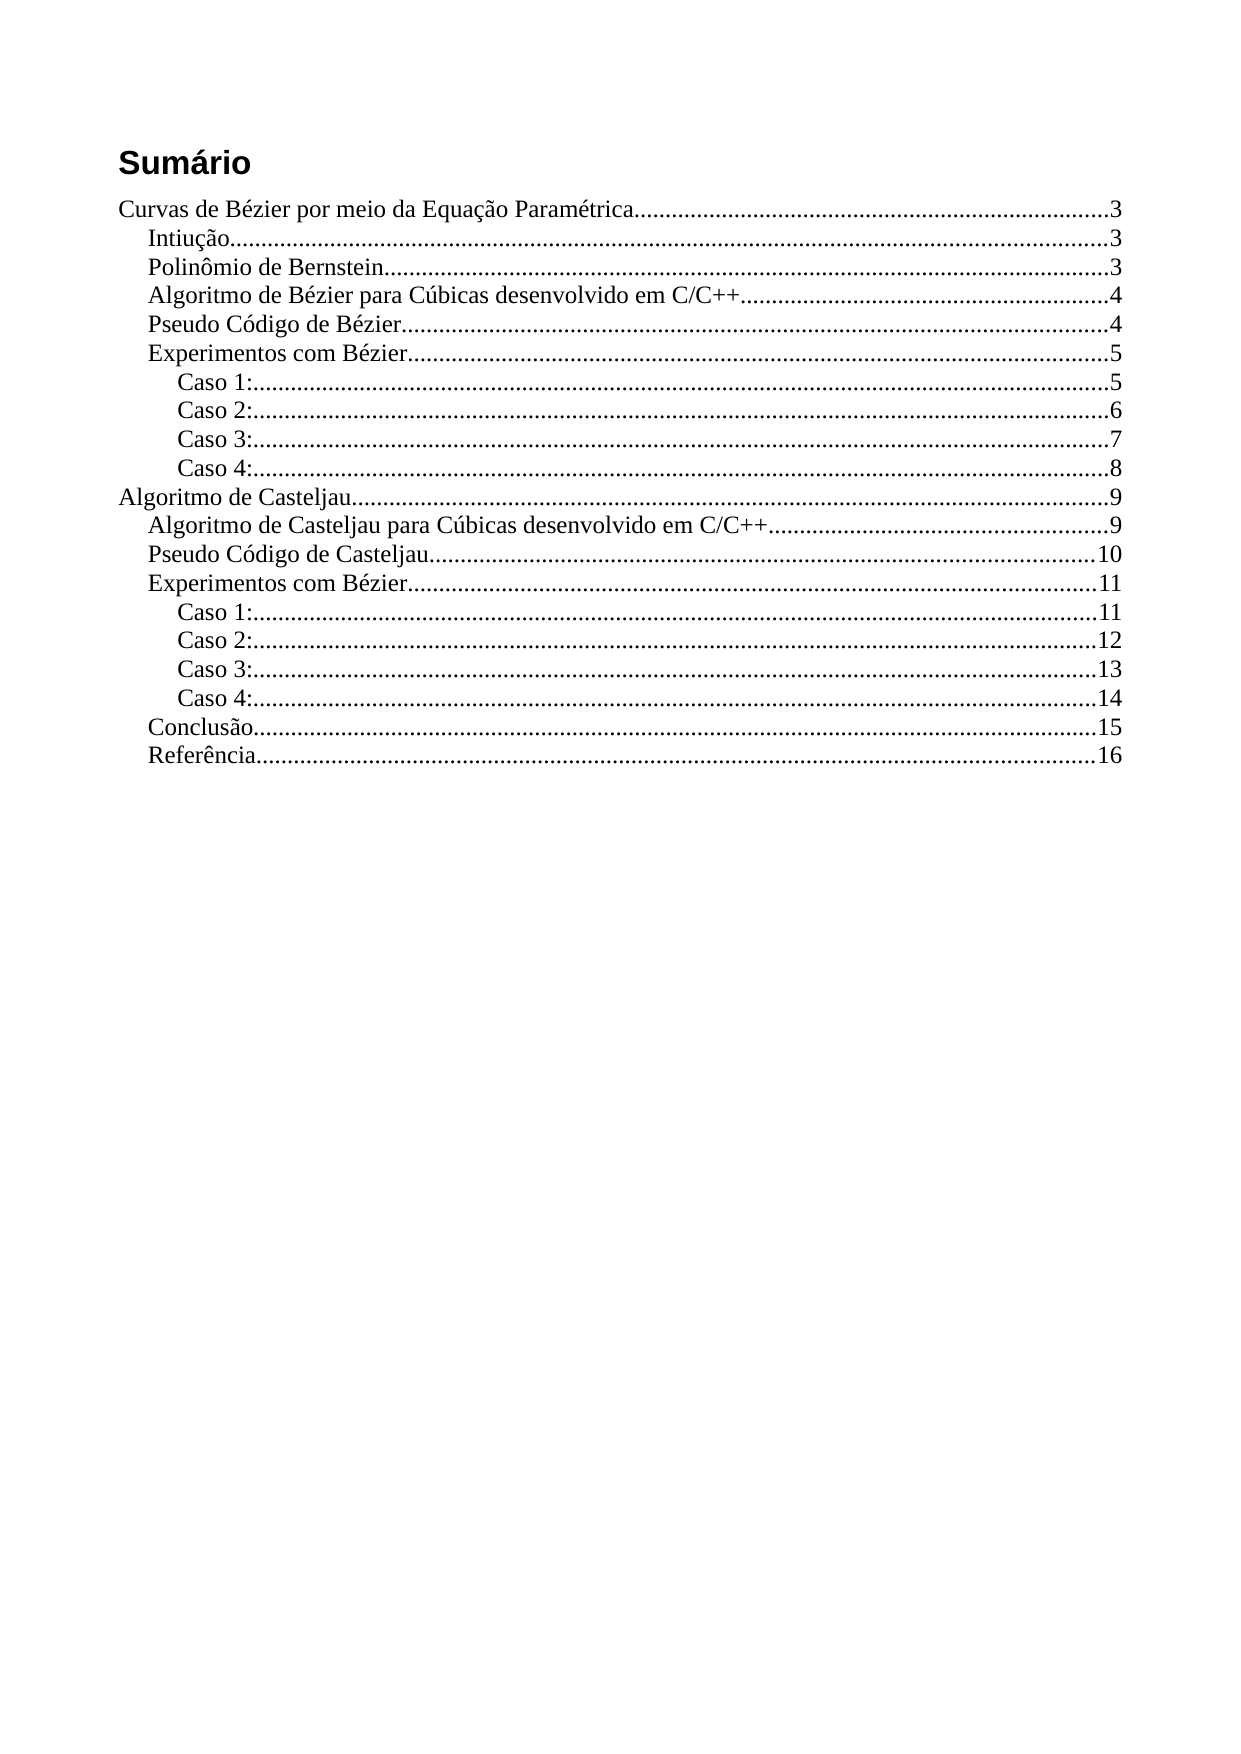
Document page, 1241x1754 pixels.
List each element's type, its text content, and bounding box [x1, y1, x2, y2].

text Caso 1: 11 [177, 597, 1122, 625]
text Curvas de Bézier por meio da Equação Paramétrica 3 [118, 194, 1122, 223]
text Experimentos com Bézier 11 [148, 568, 1122, 597]
text Conclusão 15 [148, 712, 1122, 740]
text Pseudo Código de Casteljau 10 [148, 539, 1122, 568]
text Caso 4: 8 [177, 453, 1122, 482]
text Algoritmo de Casteljau para Cúbicas desenvolvido em C/C++. 9 [148, 510, 1122, 539]
subtitle Sumário [118, 143, 1122, 182]
text Caso 3: 7 [177, 424, 1122, 453]
text Caso 3: 13 [177, 654, 1122, 683]
text Referência 16 [148, 740, 1122, 769]
text Caso 2: 12 [177, 625, 1122, 654]
text Caso 1: 5 [177, 367, 1122, 395]
text Intiução 3 [148, 223, 1122, 252]
text Caso 2: 6 [177, 395, 1122, 424]
text Caso 4: 14 [177, 683, 1122, 712]
text Polinômio de Bernstein 3 [148, 252, 1122, 280]
text Algoritmo de Bézier para Cúbicas desenvolvido em C/C++. 4 [148, 280, 1122, 309]
text Algoritmo de Casteljau 9 [118, 482, 1122, 510]
text Experimentos com Bézier 5 [148, 338, 1122, 367]
text Pseudo Código de Bézier 4 [148, 309, 1122, 338]
